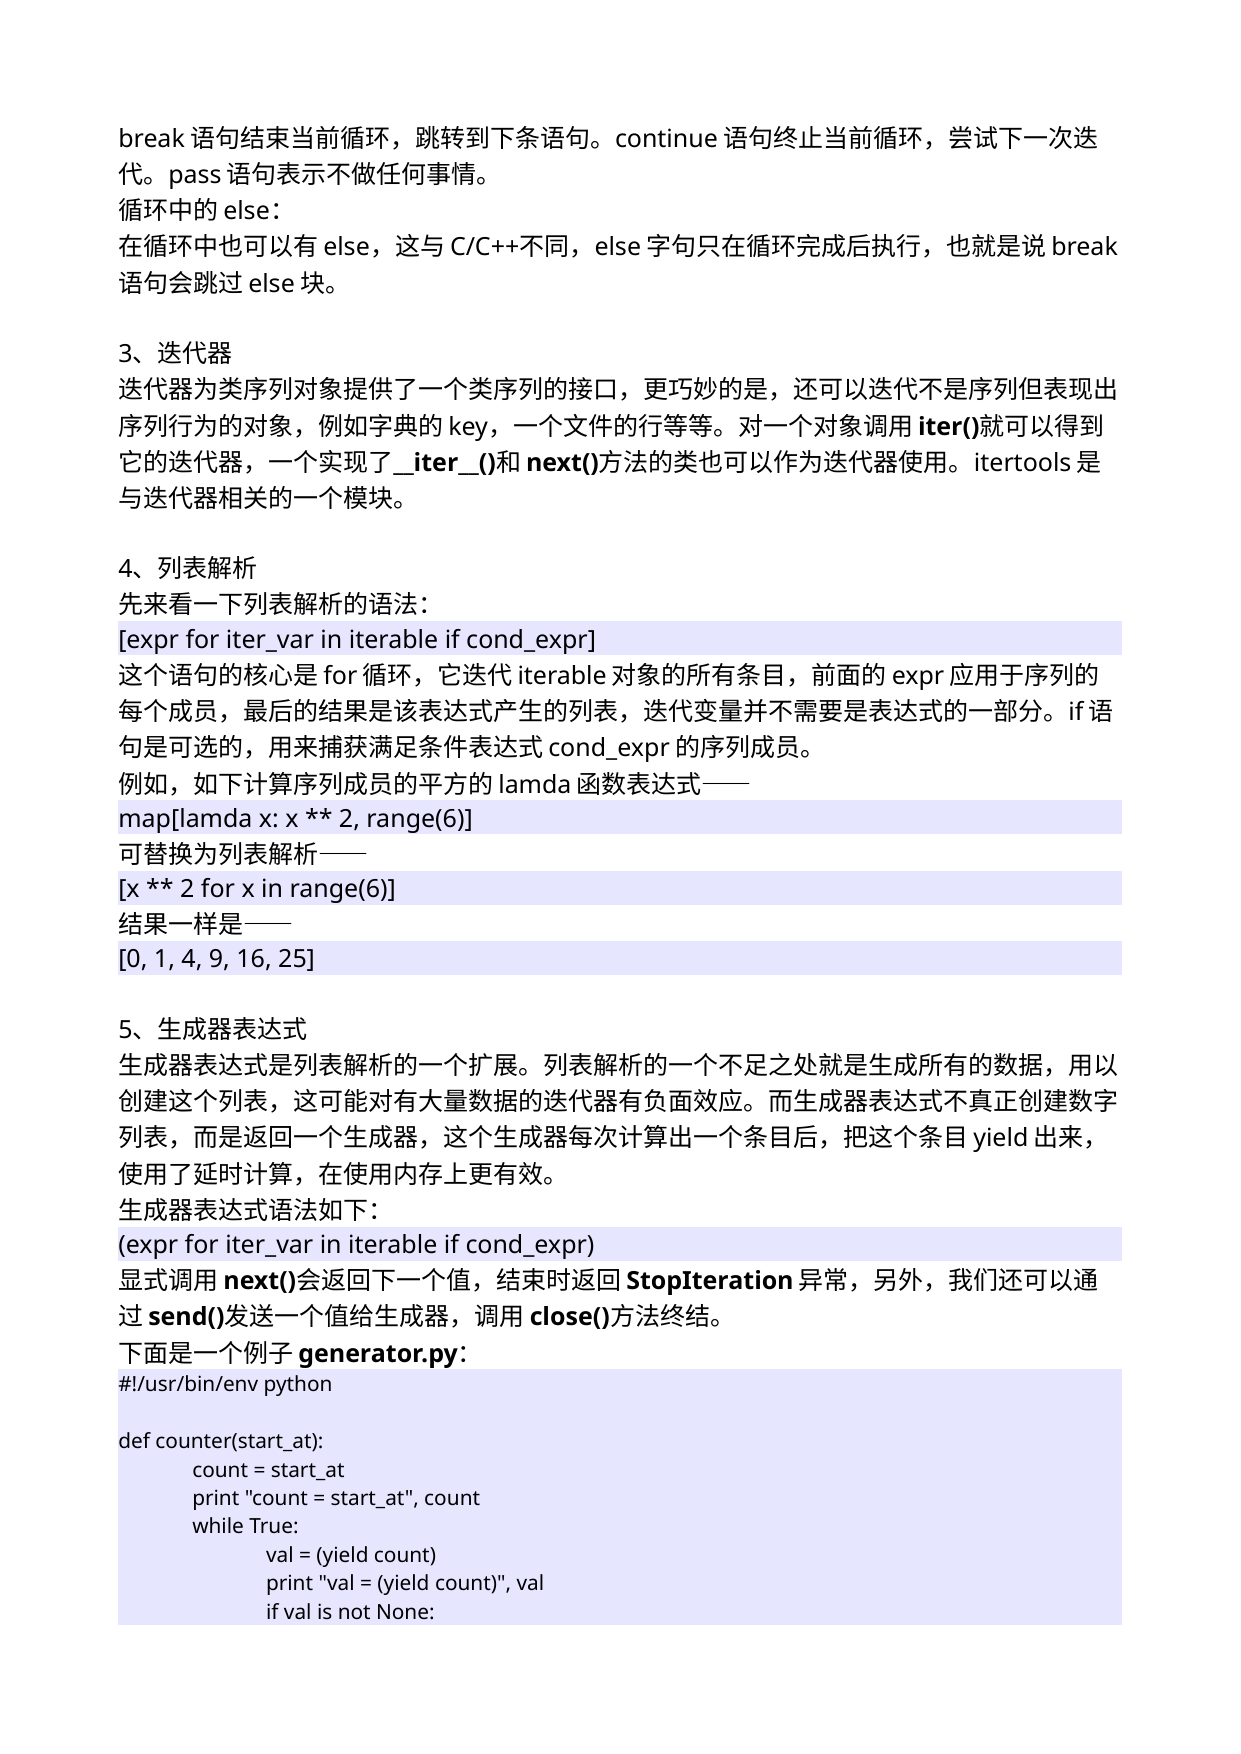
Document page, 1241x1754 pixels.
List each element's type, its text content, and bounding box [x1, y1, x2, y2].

text map[lamda x: x ** 2, range(6)] [118, 800, 1122, 834]
text print "count = start_at", count [118, 1483, 1122, 1512]
text (expr for iter_var in iterable if cond_expr) [118, 1227, 1122, 1261]
text 在循环中也可以有else，这与C/C++不同，else字句只在循环完成后执行，也就是说break语句会跳过else块。 [118, 227, 1122, 299]
text [x ** 2 for x in range(6)] [118, 871, 1122, 905]
text 5、生成器表达式 [118, 1009, 1122, 1045]
text 4、列表解析 [118, 549, 1122, 585]
text 先来看一下列表解析的语法： [118, 585, 1122, 621]
text if val is not None: [118, 1597, 1122, 1625]
text print "val = (yield count)", val [118, 1568, 1122, 1597]
text 生成器表达式语法如下： [118, 1190, 1122, 1227]
text [0, 1, 4, 9, 16, 25] [118, 941, 1122, 975]
text 循环中的else： [118, 191, 1122, 227]
text 3、迭代器 [118, 333, 1122, 370]
text val = (yield count) [118, 1540, 1122, 1568]
text count = start_at [118, 1455, 1122, 1483]
text [expr for iter_var in iterable if cond_expr] [118, 621, 1122, 655]
text 生成器表达式是列表解析的一个扩展。列表解析的一个不足之处就是生成所有的数据，用以创建这个列表，这可能对有大量数据的迭代器有负面效应。而生成器表达式不真正创建数字列表，而是返回一个生成器，这个生成器每次计算出一个条目后，把这个条目yield出来，使用了延时计算，在使用内存上更有效。 [118, 1045, 1122, 1190]
text 可替换为列表解析—— [118, 834, 1122, 871]
text 例如，如下计算序列成员的平方的lamda函数表达式—— [118, 764, 1122, 800]
text 迭代器为类序列对象提供了一个类序列的接口，更巧妙的是，还可以迭代不是序列但表现出序列行为的对象，例如字典的key，一个文件的行等等。对一个对象调用iter()就可以得到它的迭代器，一个实现了__iter__()和next()方法的类也可以作为迭代器使用。itertools是与迭代器相关的一个模块。 [118, 370, 1122, 515]
text break语句结束当前循环，跳转到下条语句。continue语句终止当前循环，尝试下一次迭代。pass语句表示不做任何事情。 [118, 118, 1122, 191]
text while True: [118, 1512, 1122, 1540]
text #!/usr/bin/env python [118, 1369, 1122, 1398]
text 结果一样是—— [118, 905, 1122, 941]
text def counter(start_at): [118, 1426, 1122, 1455]
text 显式调用next()会返回下一个值，结束时返回StopIteration异常，另外，我们还可以通过send()发送一个值给生成器，调用close()方法终结。 [118, 1261, 1122, 1333]
text 这个语句的核心是for循环，它迭代iterable对象的所有条目，前面的expr应用于序列的每个成员，最后的结果是该表达式产生的列表，迭代变量并不需要是表达式的一部分。if语句是可选的，用来捕获满足条件表达式cond_expr的序列成员。 [118, 655, 1122, 764]
text 下面是一个例子generator.py： [118, 1333, 1122, 1369]
